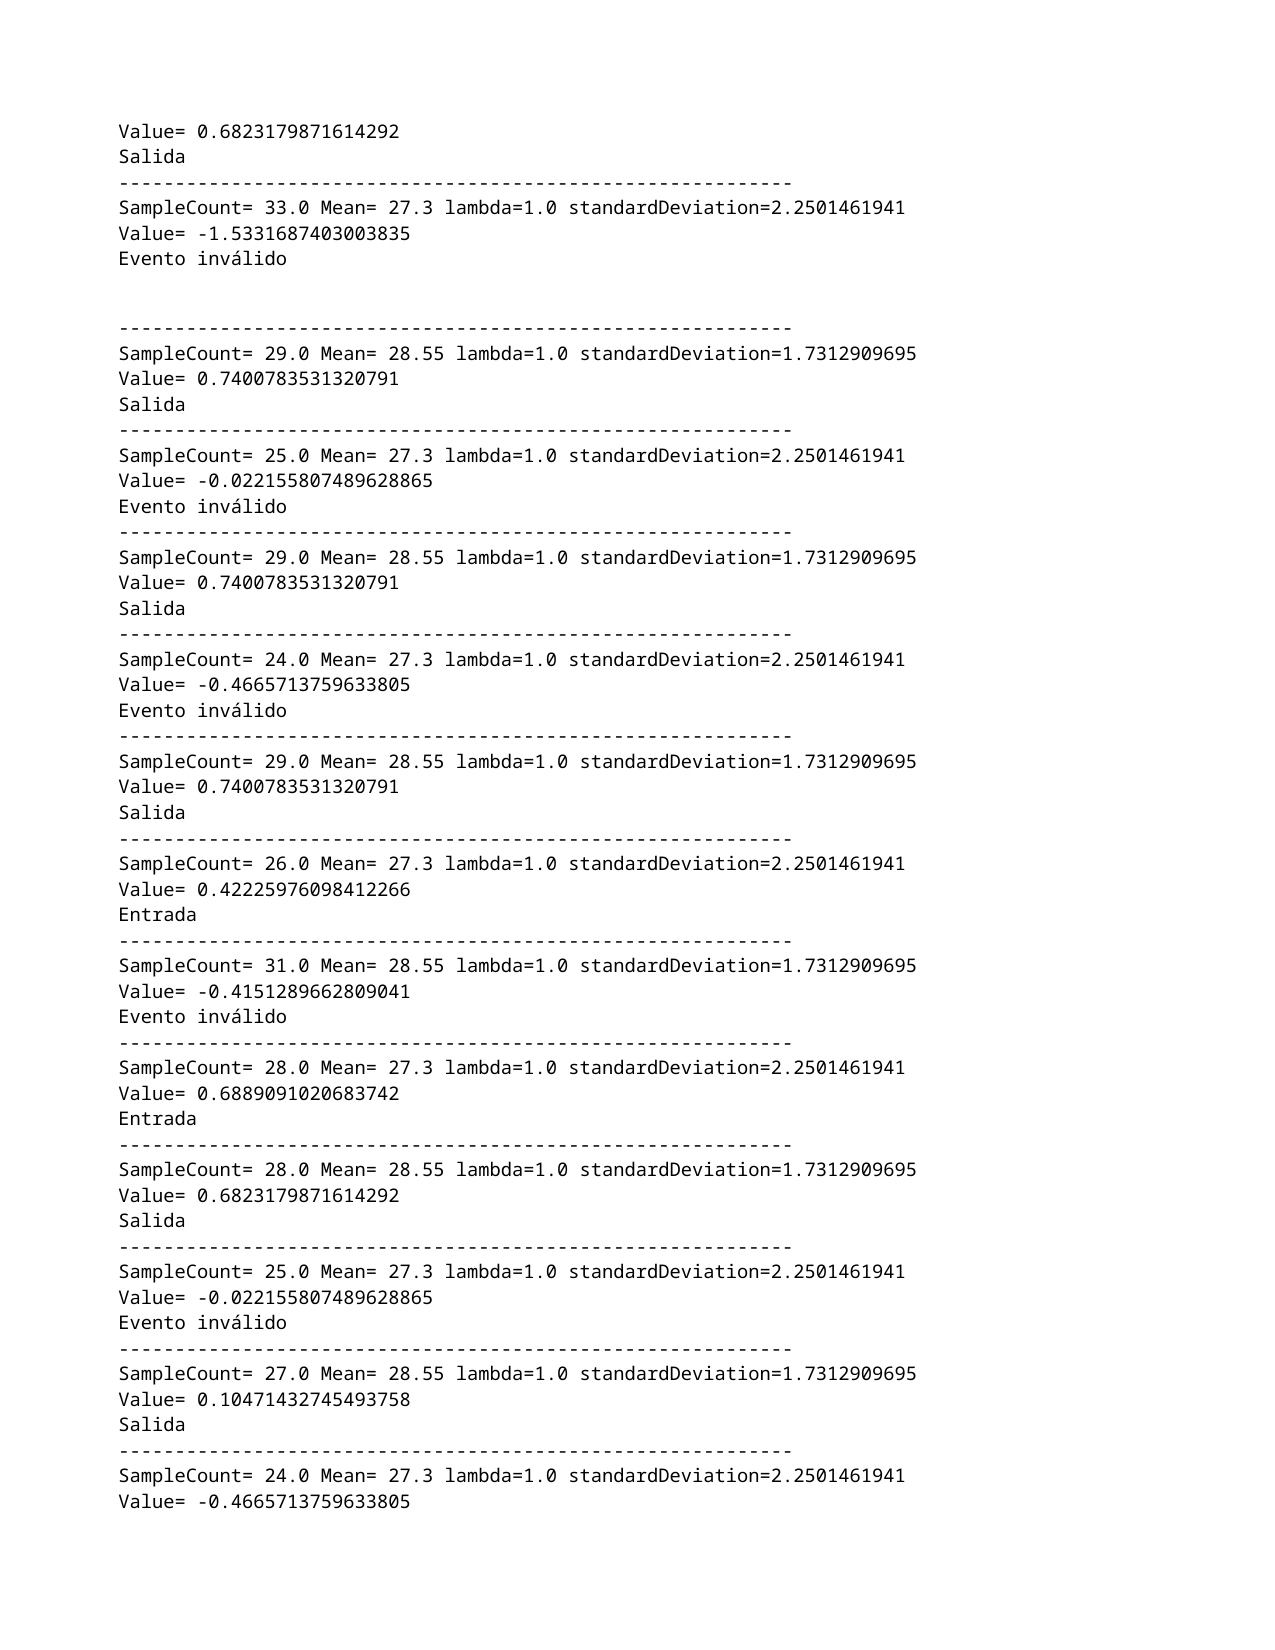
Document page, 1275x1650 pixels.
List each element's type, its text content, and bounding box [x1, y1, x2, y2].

text Value= 0.7400783531320791 [118, 365, 1157, 391]
text Value= 0.42225976098412266 [118, 876, 1157, 901]
text Value= -1.5331687403003835 [118, 220, 1157, 246]
text Value= 0.7400783531320791 [118, 569, 1157, 595]
text SampleCount= 24.0 Mean= 27.3 lambda=1.0 standardDeviation=2.2501461941 [118, 1463, 1157, 1488]
text Value= -0.022155807489628865 [118, 467, 1157, 493]
text SampleCount= 31.0 Mean= 28.55 lambda=1.0 standardDeviation=1.7312909695 [118, 952, 1157, 978]
text Value= -0.022155807489628865 [118, 1284, 1157, 1310]
text ------------------------------------------------------------ [118, 1437, 1157, 1463]
text ------------------------------------------------------------ [118, 825, 1157, 850]
text ------------------------------------------------------------ [118, 416, 1157, 442]
text SampleCount= 33.0 Mean= 27.3 lambda=1.0 standardDeviation=2.2501461941 [118, 195, 1157, 220]
text Value= 0.6823179871614292 [118, 1182, 1157, 1208]
text Salida [118, 1208, 1157, 1233]
text Salida [118, 144, 1157, 169]
text Salida [118, 391, 1157, 416]
text ------------------------------------------------------------ [118, 723, 1157, 748]
text ------------------------------------------------------------ [118, 621, 1157, 646]
text ------------------------------------------------------------ [118, 1029, 1157, 1054]
text Evento inválido [118, 493, 1157, 518]
text ------------------------------------------------------------ [118, 927, 1157, 952]
text SampleCount= 29.0 Mean= 28.55 lambda=1.0 standardDeviation=1.7312909695 [118, 748, 1157, 774]
text Evento inválido [118, 697, 1157, 723]
text ------------------------------------------------------------ [118, 1131, 1157, 1157]
text SampleCount= 26.0 Mean= 27.3 lambda=1.0 standardDeviation=2.2501461941 [118, 850, 1157, 876]
text SampleCount= 25.0 Mean= 27.3 lambda=1.0 standardDeviation=2.2501461941 [118, 442, 1157, 467]
text Salida [118, 1412, 1157, 1437]
text SampleCount= 29.0 Mean= 28.55 lambda=1.0 standardDeviation=1.7312909695 [118, 544, 1157, 569]
text Value= 0.6889091020683742 [118, 1080, 1157, 1106]
text Evento inválido [118, 246, 1157, 271]
text Value= -0.4665713759633805 [118, 1488, 1157, 1514]
text Value= 0.10471432745493758 [118, 1386, 1157, 1412]
text Value= 0.7400783531320791 [118, 774, 1157, 799]
text Entrada [118, 1106, 1157, 1131]
text Value= -0.4151289662809041 [118, 978, 1157, 1003]
text SampleCount= 28.0 Mean= 27.3 lambda=1.0 standardDeviation=2.2501461941 [118, 1054, 1157, 1080]
text ------------------------------------------------------------ [118, 314, 1157, 340]
text SampleCount= 25.0 Mean= 27.3 lambda=1.0 standardDeviation=2.2501461941 [118, 1259, 1157, 1284]
text Evento inválido [118, 1003, 1157, 1029]
text ------------------------------------------------------------ [118, 1233, 1157, 1259]
text Value= 0.6823179871614292 [118, 118, 1157, 144]
text Salida [118, 595, 1157, 621]
text ------------------------------------------------------------ [118, 1335, 1157, 1361]
text SampleCount= 28.0 Mean= 28.55 lambda=1.0 standardDeviation=1.7312909695 [118, 1157, 1157, 1182]
text ------------------------------------------------------------ [118, 169, 1157, 195]
text SampleCount= 27.0 Mean= 28.55 lambda=1.0 standardDeviation=1.7312909695 [118, 1361, 1157, 1386]
text ------------------------------------------------------------ [118, 518, 1157, 544]
text Evento inválido [118, 1310, 1157, 1335]
text Salida [118, 799, 1157, 825]
text SampleCount= 24.0 Mean= 27.3 lambda=1.0 standardDeviation=2.2501461941 [118, 646, 1157, 672]
text SampleCount= 29.0 Mean= 28.55 lambda=1.0 standardDeviation=1.7312909695 [118, 340, 1157, 365]
text Value= -0.4665713759633805 [118, 672, 1157, 697]
text Entrada [118, 901, 1157, 927]
